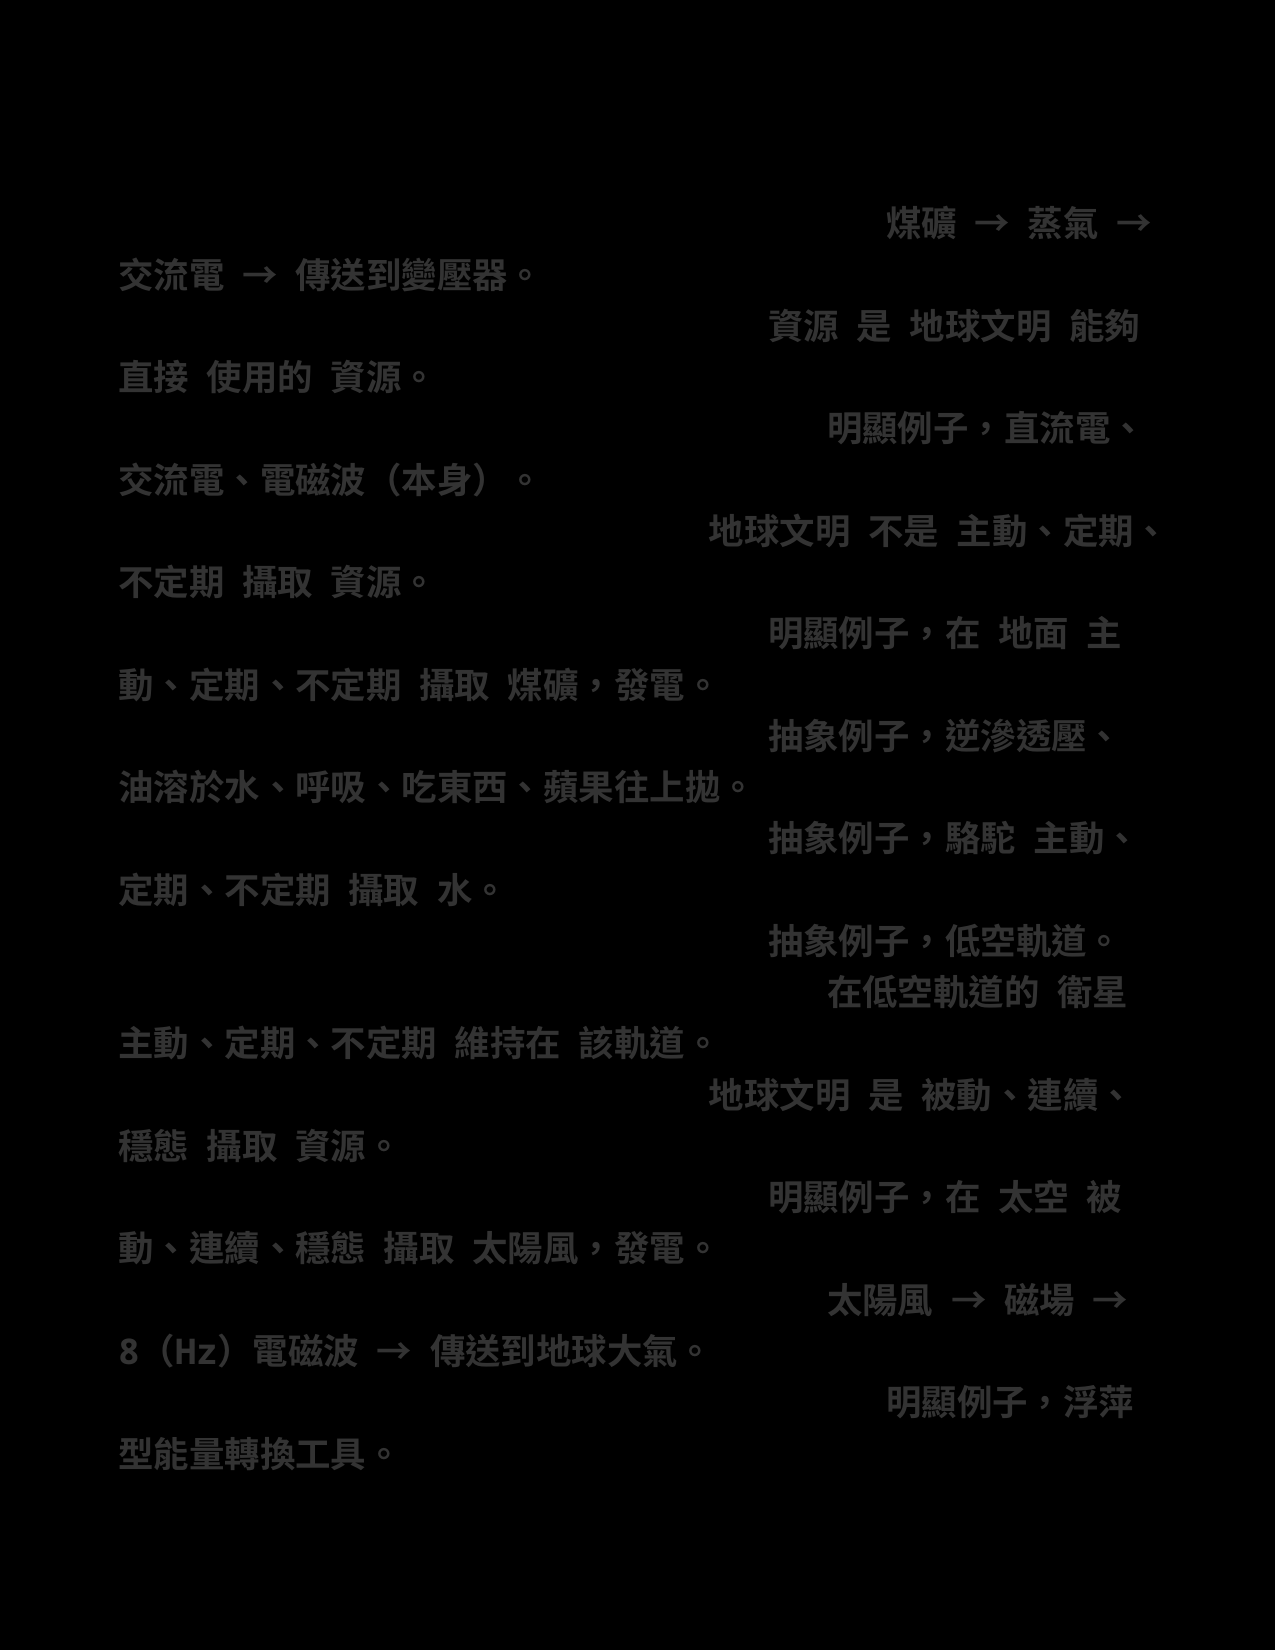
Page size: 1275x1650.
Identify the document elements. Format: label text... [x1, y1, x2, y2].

text 在低空軌道的 衛星 主動、定期、不定期 維持在 該軌道。 [118, 964, 1157, 1067]
text 煤礦 → 蒸氣 → 交流電 → 傳送到變壓器。 [118, 196, 1157, 298]
text 資源 是 地球文明 能夠直接 使用的 資源。 [118, 298, 1157, 401]
text 地球文明 不是 主動、定期、不定期 攝取 資源。 [118, 503, 1157, 606]
text 抽象例子，逆滲透壓、油溶於水、呼吸、吃東西、蘋果往上拋。 [118, 708, 1157, 811]
text 地球文明 是 被動、連續、穩態 攝取 資源。 [118, 1067, 1157, 1169]
text 明顯例子，在 太空 被動、連續、穩態 攝取 太陽風，發電。 [118, 1169, 1157, 1272]
text 抽象例子，駱駝 主動、定期、不定期 攝取 水。 [118, 811, 1157, 913]
text 明顯例子，浮萍型能量轉換工具。 [118, 1375, 1157, 1477]
text 明顯例子，在 地面 主動、定期、不定期 攝取 煤礦，發電。 [118, 606, 1157, 708]
text 明顯例子，直流電、交流電、電磁波（本身）。 [118, 401, 1157, 503]
text 抽象例子，低空軌道。 [118, 913, 1157, 964]
text 太陽風 → 磁場 → 8（Hz）電磁波 → 傳送到地球大氣。 [118, 1272, 1157, 1375]
